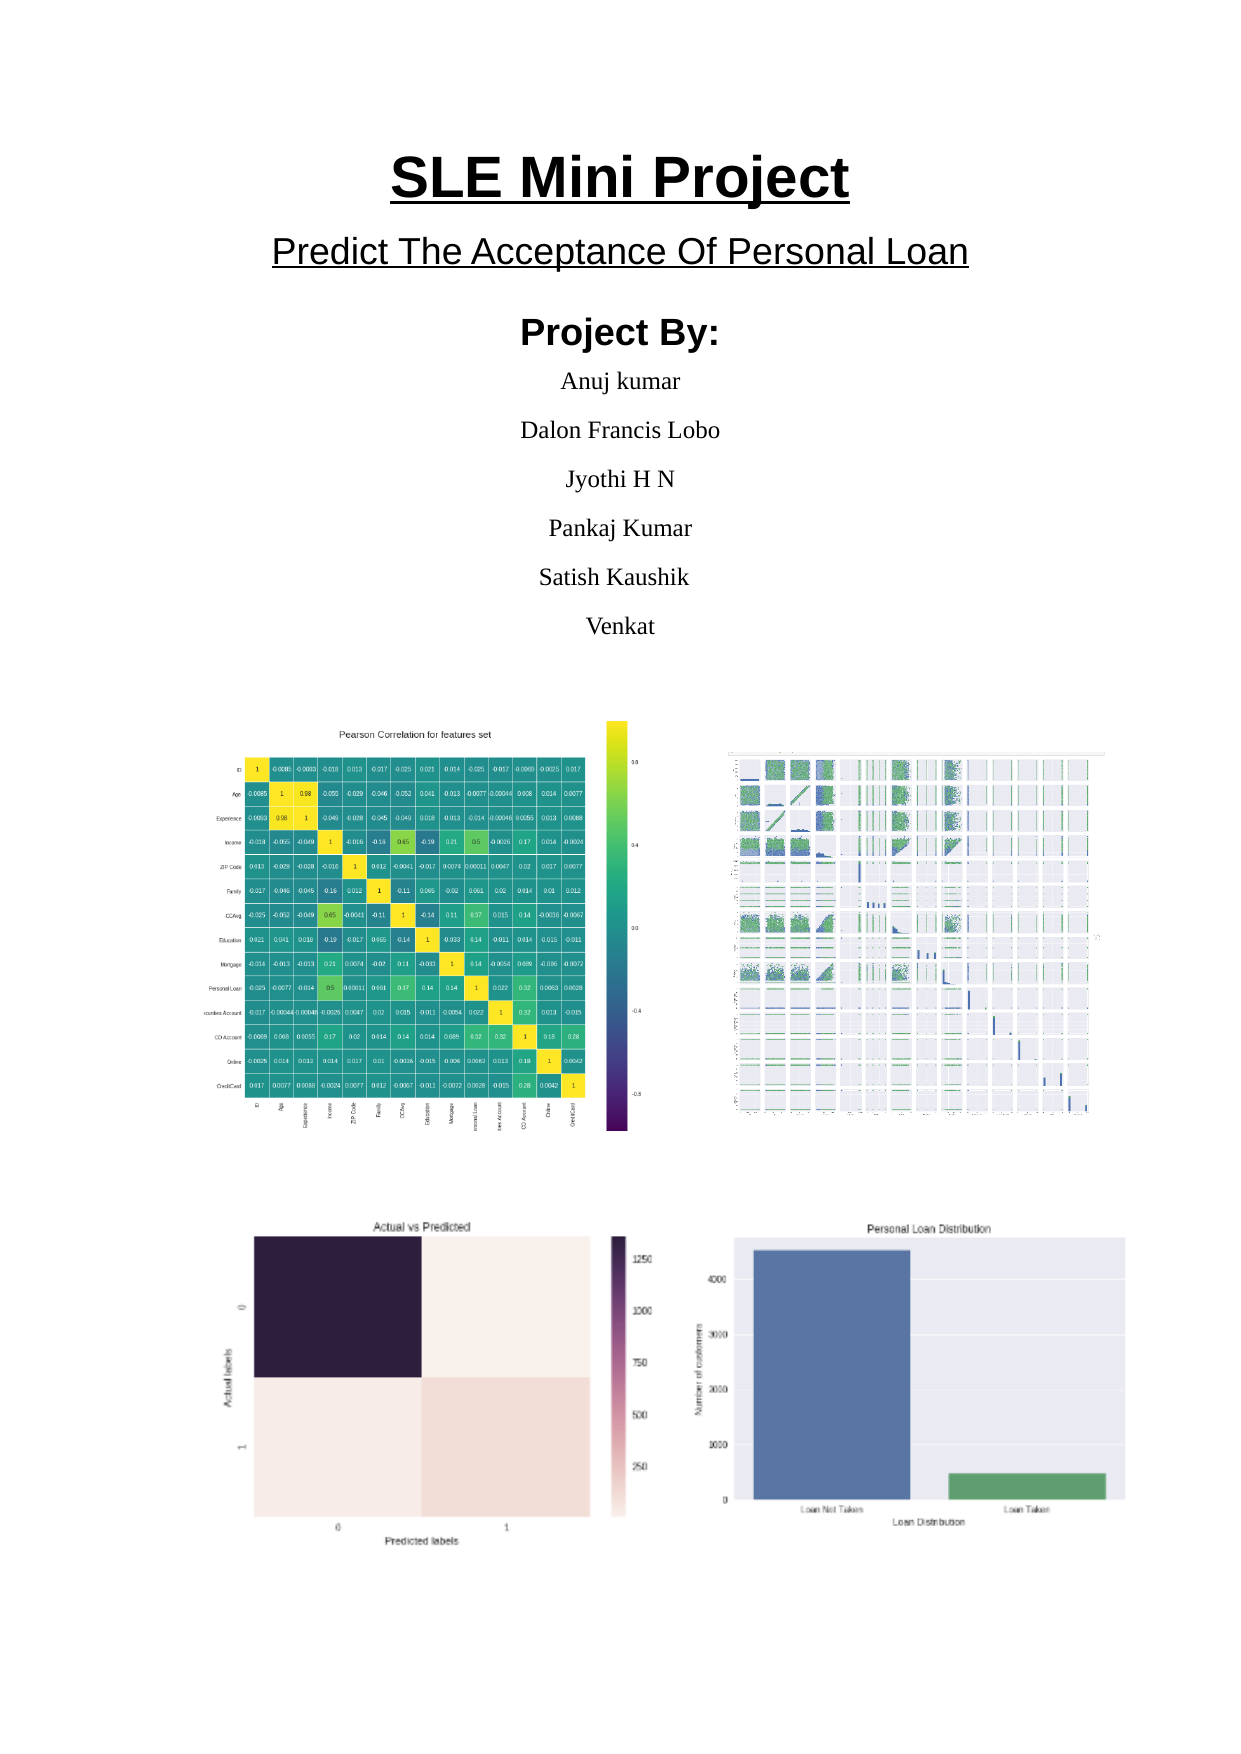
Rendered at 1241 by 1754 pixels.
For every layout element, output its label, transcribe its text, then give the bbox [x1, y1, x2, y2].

subtitle Project By: [118, 309, 1122, 353]
subtitle Predict The Acceptance Of Personal Loan [118, 229, 1122, 272]
title SLE Mini Project [118, 143, 1122, 210]
picture [716, 752, 1108, 1120]
text Pankaj Kumar [118, 513, 1122, 542]
text Venkat [118, 611, 1122, 640]
text Dalon Francis Lobo [118, 415, 1122, 443]
text Anuj kumar [118, 366, 1122, 394]
text Jyothi H N [118, 464, 1122, 493]
picture [198, 1208, 667, 1559]
text Satish Kaushik [118, 562, 1122, 591]
picture [203, 721, 652, 1131]
picture [675, 1213, 1162, 1545]
